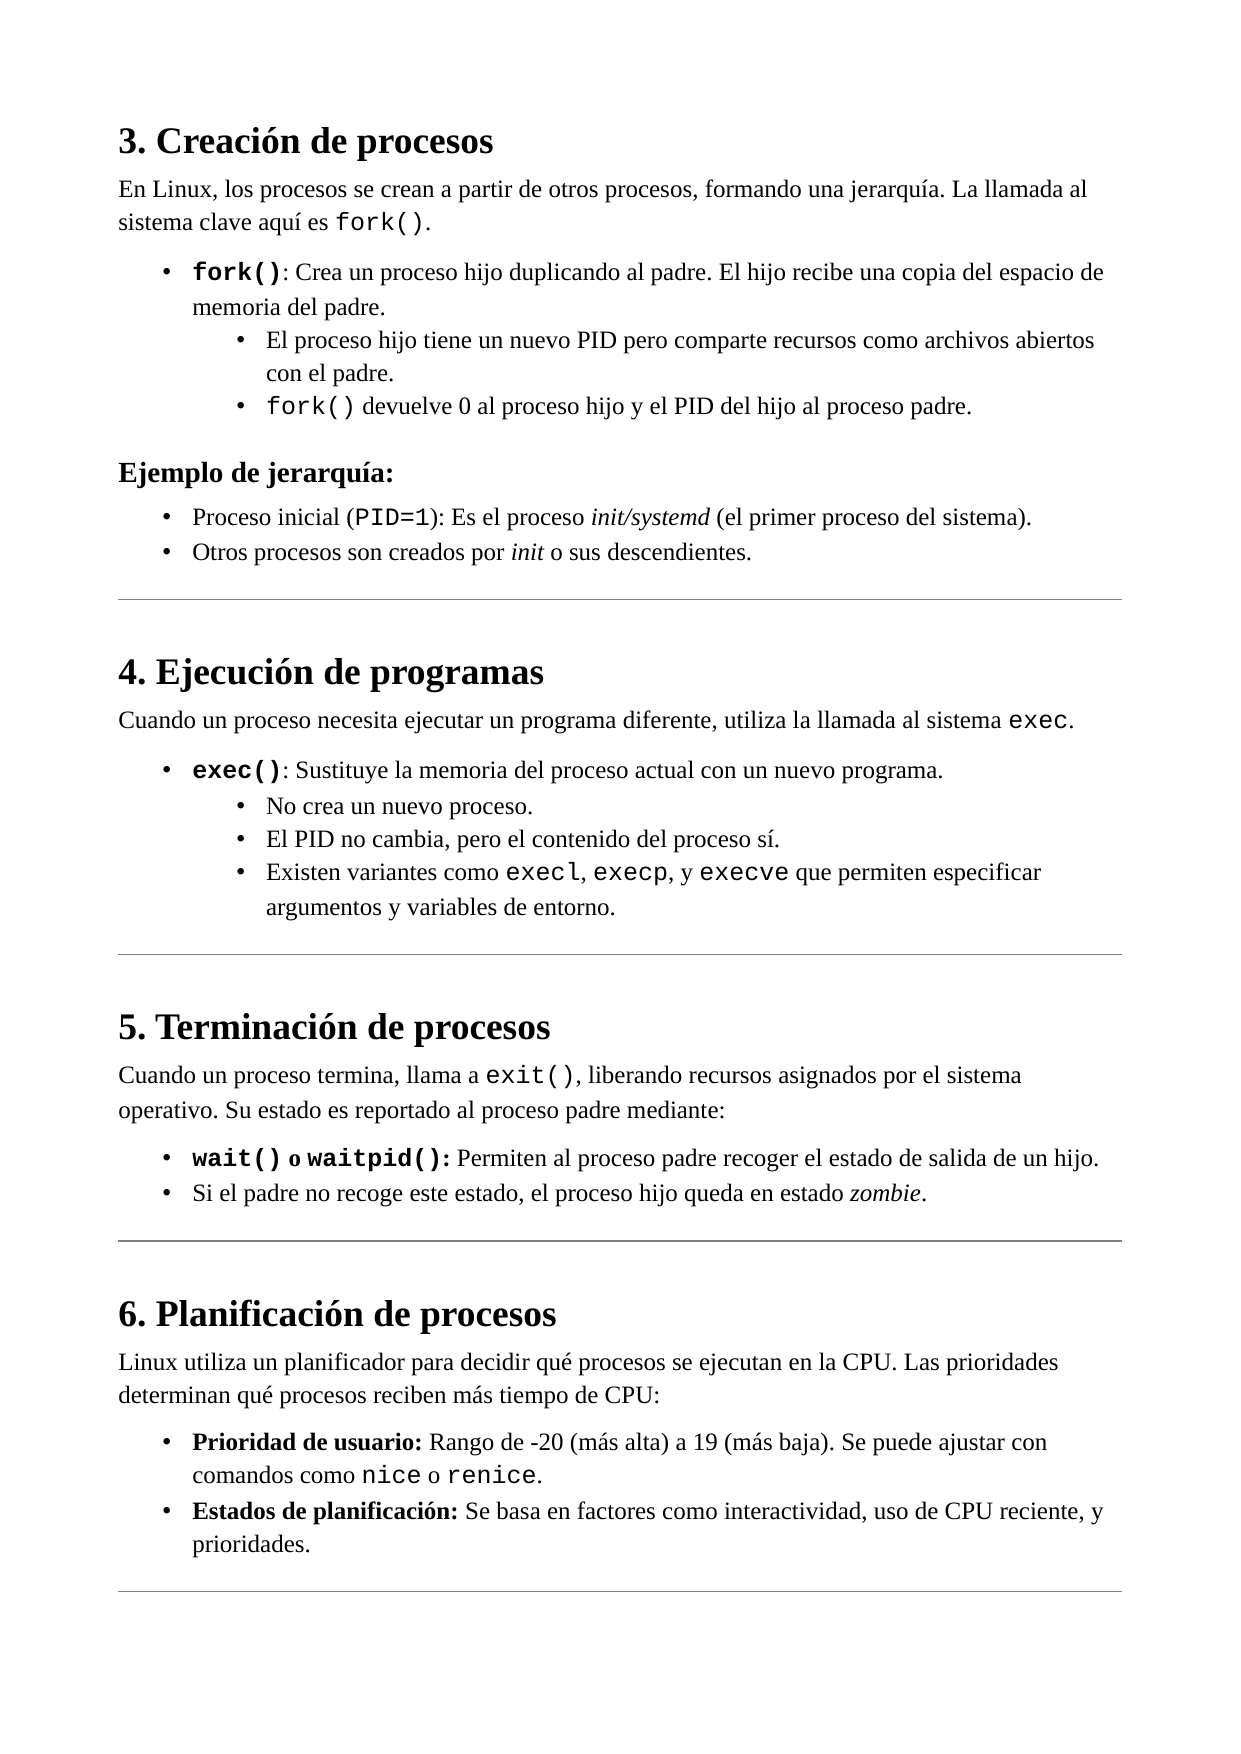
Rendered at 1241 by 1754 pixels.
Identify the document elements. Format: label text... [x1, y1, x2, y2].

list fork(): Crea un proceso hijo duplicando al padre. El hijo recibe una copia del espacio de memoria del padre. [162, 257, 1122, 321]
list Prioridad de usuario: Rango de -20 (más alta) a 19 (más baja). Se puede ajustar con comandos como nice o renice. [162, 1427, 1122, 1491]
list fork() devuelve 0 al proceso hijo y el PID del hijo al proceso padre. [236, 391, 1122, 422]
subtitle 5. Terminación de procesos [118, 1004, 1122, 1048]
list Si el padre no recoge este estado, el proceso hijo queda en estado zombie. [162, 1178, 1122, 1207]
list No crea un nuevo proceso. [236, 791, 1122, 819]
subtitle 6. Planificación de procesos [118, 1291, 1122, 1334]
subtitle 3. Creación de procesos [118, 118, 1122, 161]
list Existen variantes como execl, execp, y execve que permiten especificar argumentos y variables de entorno. [236, 857, 1122, 921]
text Cuando un proceso necesita ejecutar un programa diferente, utiliza la llamada al sistema exec. [118, 705, 1122, 736]
list El proceso hijo tiene un nuevo PID pero comparte recursos como archivos abiertos con el padre. [236, 325, 1122, 387]
list Estados de planificación: Se basa en factores como interactividad, uso de CPU reciente, y prioridades. [162, 1496, 1122, 1557]
list wait() o waitpid(): Permiten al proceso padre recoger el estado de salida de un hijo. [162, 1143, 1122, 1174]
subtitle Ejemplo de jerarquía: [118, 456, 1122, 489]
text Linux utiliza un planificador para decidir qué procesos se ejecutan en la CPU. Las prioridades determinan qué procesos reciben más tiempo de CPU: [118, 1347, 1122, 1408]
text Cuando un proceso termina, llama a exit(), liberando recursos asignados por el sistema operativo. Su estado es reportado al proceso padre mediante: [118, 1060, 1122, 1124]
list Proceso inicial (PID=1): Es el proceso init/systemd (el primer proceso del sistema). [162, 502, 1122, 532]
list El PID no cambia, pero el contenido del proceso sí. [236, 824, 1122, 852]
list Otros procesos son creados por init o sus descendientes. [162, 537, 1122, 566]
list exec(): Sustituye la memoria del proceso actual con un nuevo programa. [162, 755, 1122, 786]
subtitle 4. Ejecución de programas [118, 650, 1122, 693]
text En Linux, los procesos se crean a partir de otros procesos, formando una jerarquía. La llamada al sistema clave aquí es fork(). [118, 174, 1122, 238]
